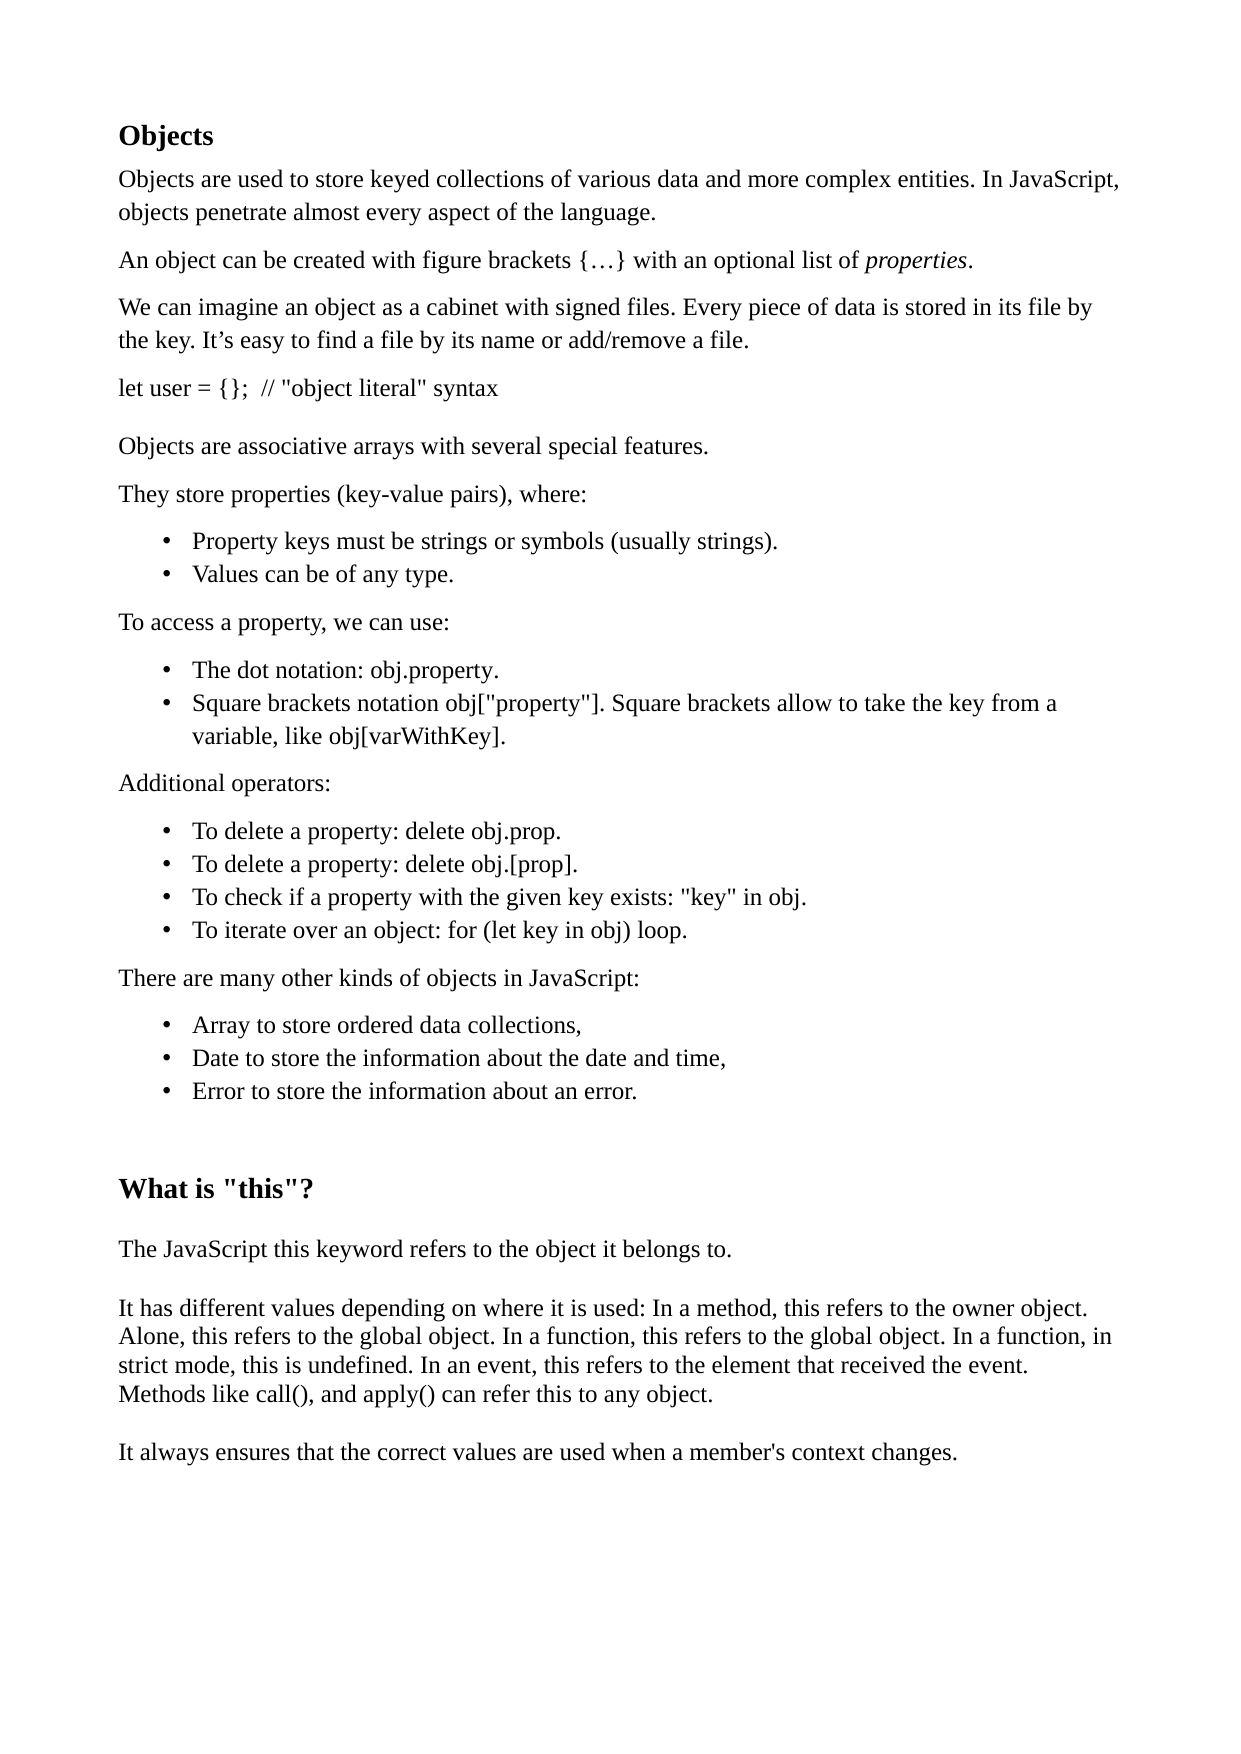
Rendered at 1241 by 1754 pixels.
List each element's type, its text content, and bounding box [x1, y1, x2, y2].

list Error to store the information about an error. [162, 1076, 1122, 1105]
list The dot notation: obj.property. [162, 655, 1122, 683]
list Values can be of any type. [162, 559, 1122, 588]
list To delete a property: delete obj.prop. [162, 816, 1122, 845]
text let user = {}; // "object literal" syntax [118, 373, 1122, 402]
text What is "this"? [118, 1171, 1122, 1205]
text It always ensures that the correct values are used when a member's context changes. [118, 1437, 1122, 1466]
text The JavaScript this keyword refers to the object it belongs to. [118, 1234, 1122, 1263]
list To iterate over an object: for (let key in obj) loop. [162, 915, 1122, 944]
text An object can be created with figure brackets {…} with an optional list of properties. [118, 245, 1122, 273]
text We can imagine an object as a cabinet with signed files. Every piece of data is stored in its file by the key. It’s easy to find a file by its name or add/remove a file. [118, 292, 1122, 354]
text They store properties (key-value pairs), where: [118, 479, 1122, 508]
text There are many other kinds of objects in JavaScript: [118, 963, 1122, 991]
list Date to store the information about the date and time, [162, 1043, 1122, 1072]
text Additional operators: [118, 768, 1122, 797]
text Objects are used to store keyed collections of various data and more complex entities. In JavaScript, objects penetrate almost every aspect of the language. [118, 164, 1122, 226]
list To delete a property: delete obj.[prop]. [162, 849, 1122, 878]
list Property keys must be strings or symbols (usually strings). [162, 526, 1122, 555]
text Objects are associative arrays with several special features. [118, 431, 1122, 460]
text It has different values depending on where it is used: In a method, this refers to the owner object. Alone, this refers to the global object. In a function, this refers to the global object. In a function, in strict mode, this is undefined. In an event, this refers to the element that received the event. Methods like call(), and apply() can refer this to any object. [118, 1293, 1122, 1408]
list To check if a property with the given key exists: "key" in obj. [162, 882, 1122, 911]
list Square brackets notation obj["property"]. Square brackets allow to take the key from a variable, like obj[varWithKey]. [162, 688, 1122, 749]
text To access a property, we can use: [118, 607, 1122, 636]
list Array to store ordered data collections, [162, 1010, 1122, 1039]
subtitle Objects [118, 118, 1122, 152]
